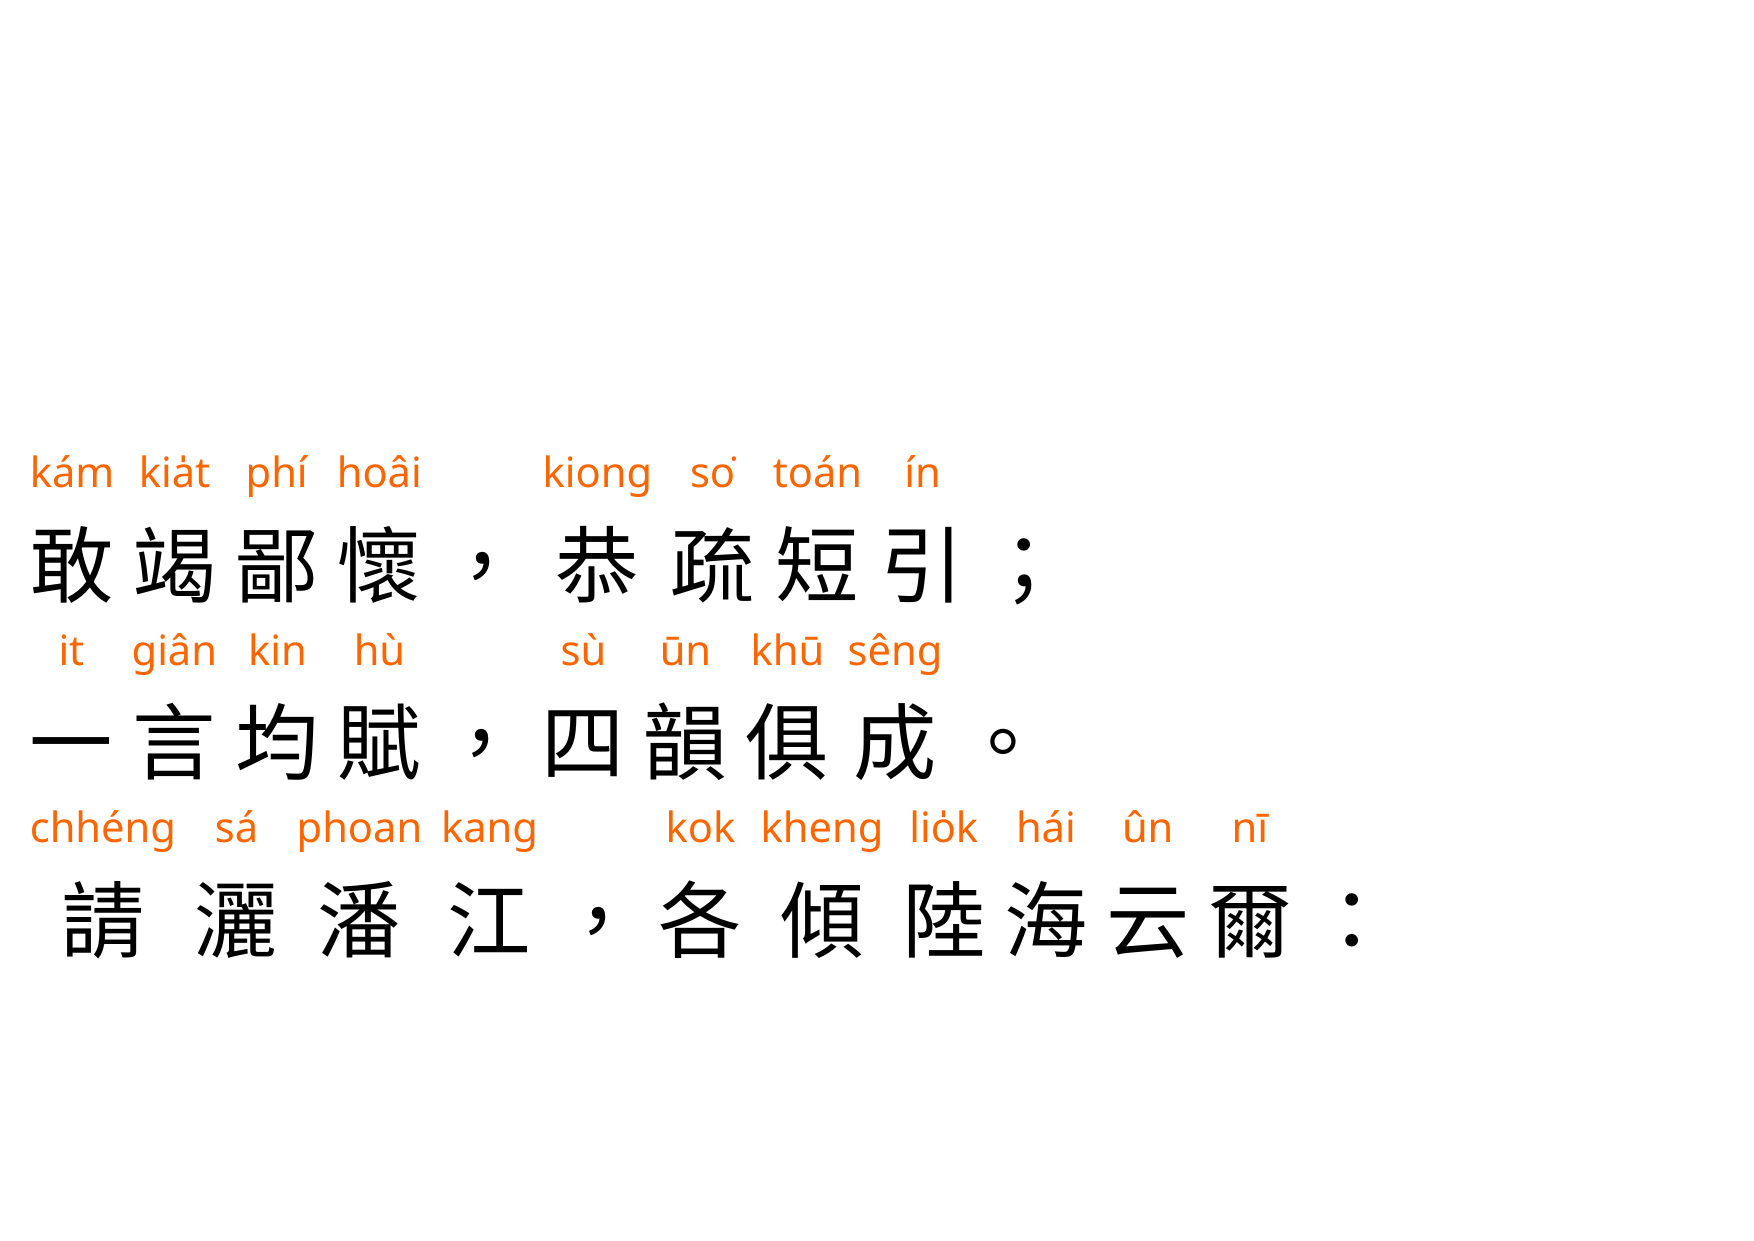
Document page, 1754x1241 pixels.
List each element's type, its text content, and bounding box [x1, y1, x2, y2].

text 嗚o͘ 乎hohⁿ ！ 勝seng 地tē 不put 常siông ， 盛sēng 筵iân 難lân 再chài ； 蘭lân 亭têng 已í 矣ì ， 梓chú 澤te̍k 丘khu 墟hi 。 臨lîm 別pia̍t 贈chēng 言giân ， 幸hēng 承sêng 恩un 於î 偉úi 餞chiàn ； 登teng 高ko 作chok 賦hù ， 是sī 所só͘ 望bōng 於î 羣kûn 公kong 。 敢kám 竭kia̍t 鄙phí 懷hoâi ， 恭kiong 疏so͘ 短toán 引ín ； 一it 言giân 均kin 賦hù ， 四sù 韻ūn 俱khū 成sêng 。 請chhéng 灑sá 潘phoan 江kang ， 各kok 傾kheng 陸lio̍k 海hái 云ûn 爾nī ： [29, 443, 1707, 975]
